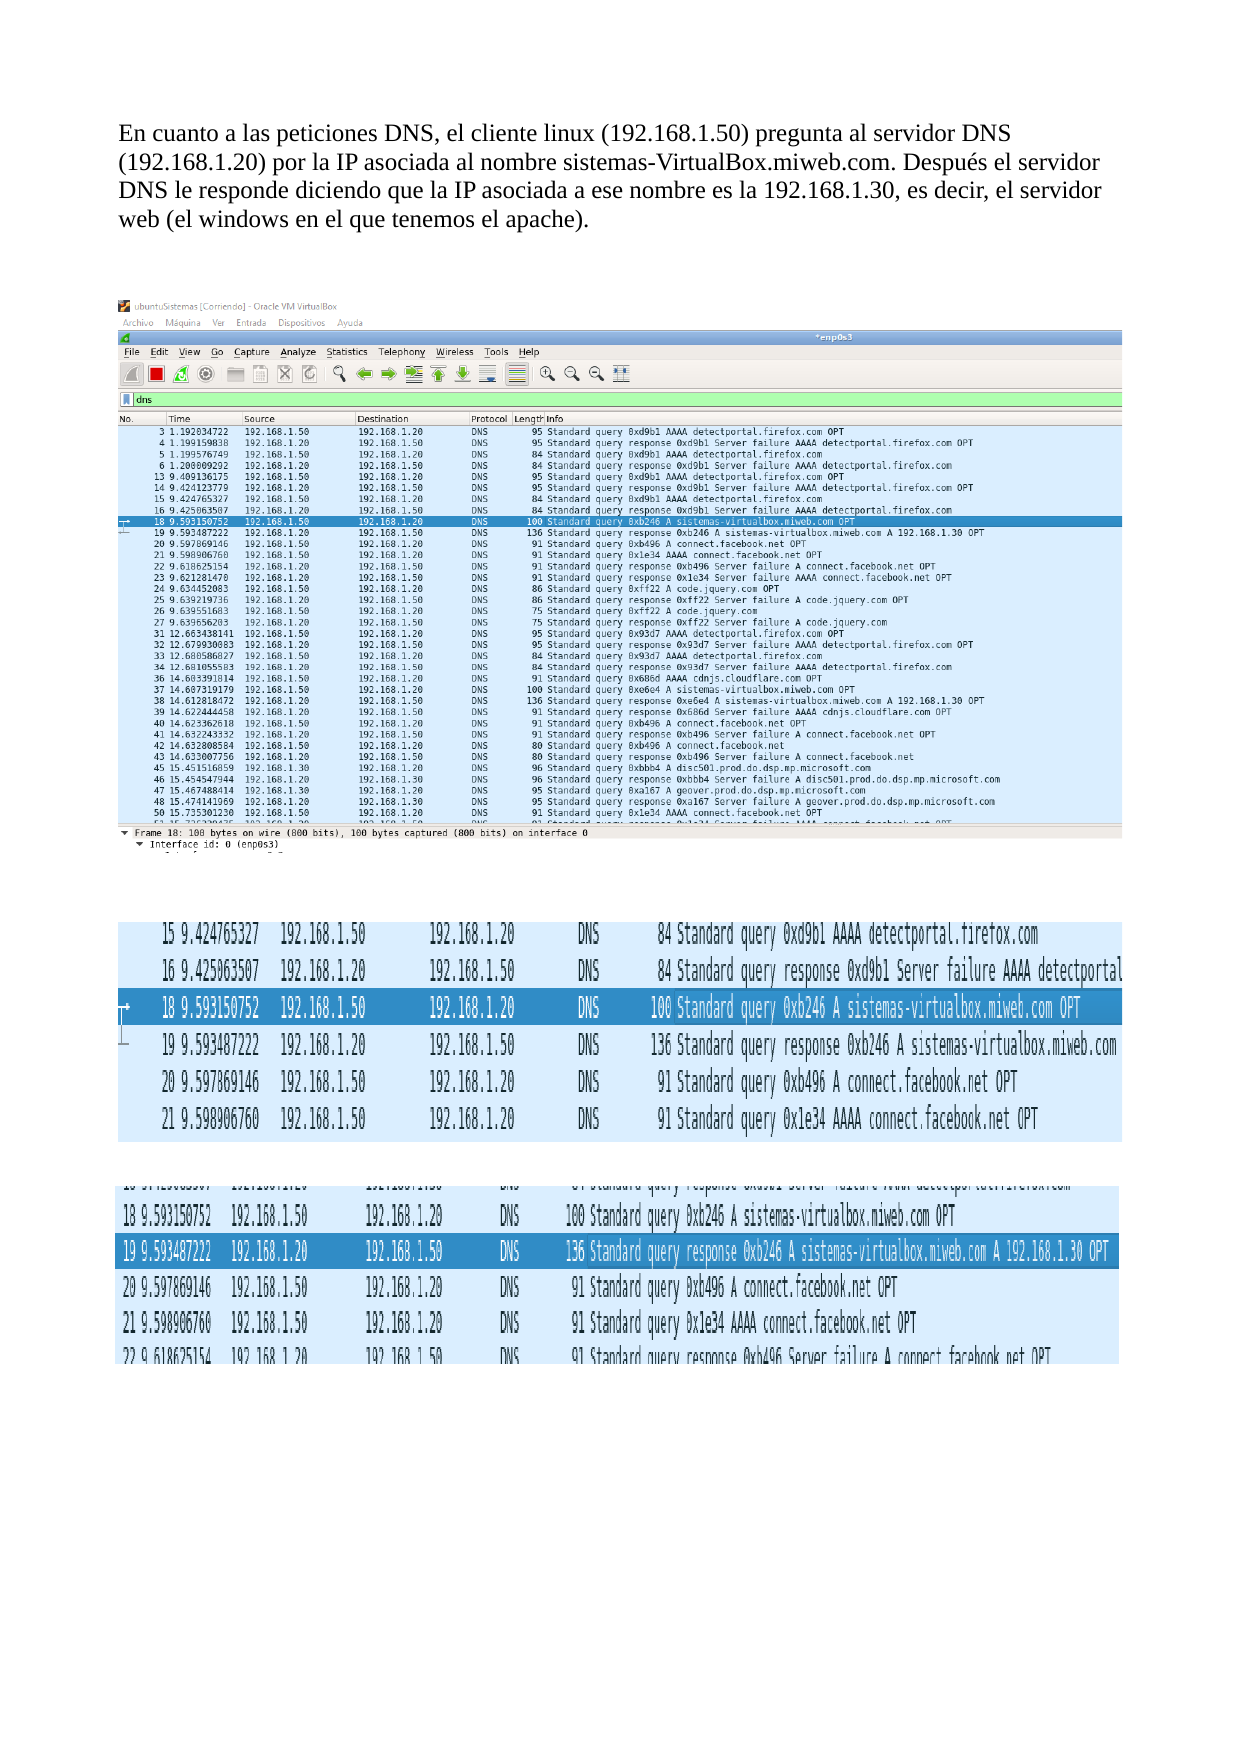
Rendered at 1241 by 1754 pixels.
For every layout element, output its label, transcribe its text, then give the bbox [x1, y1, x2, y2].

text En cuanto a las peticiones DNS, el cliente linux (192.168.1.50) pregunta al servidor DNS (192.168.1.20) por la IP asociada al nombre sistemas-VirtualBox.miweb.com. Después el servidor DNS le responde diciendo que la IP asociada a ese nombre es la 192.168.1.30, es decir, el servidor web (el windows en el que tenemos el apache). [118, 118, 1122, 233]
picture [118, 298, 1123, 853]
picture [115, 1186, 1119, 1364]
picture [118, 922, 1123, 1142]
